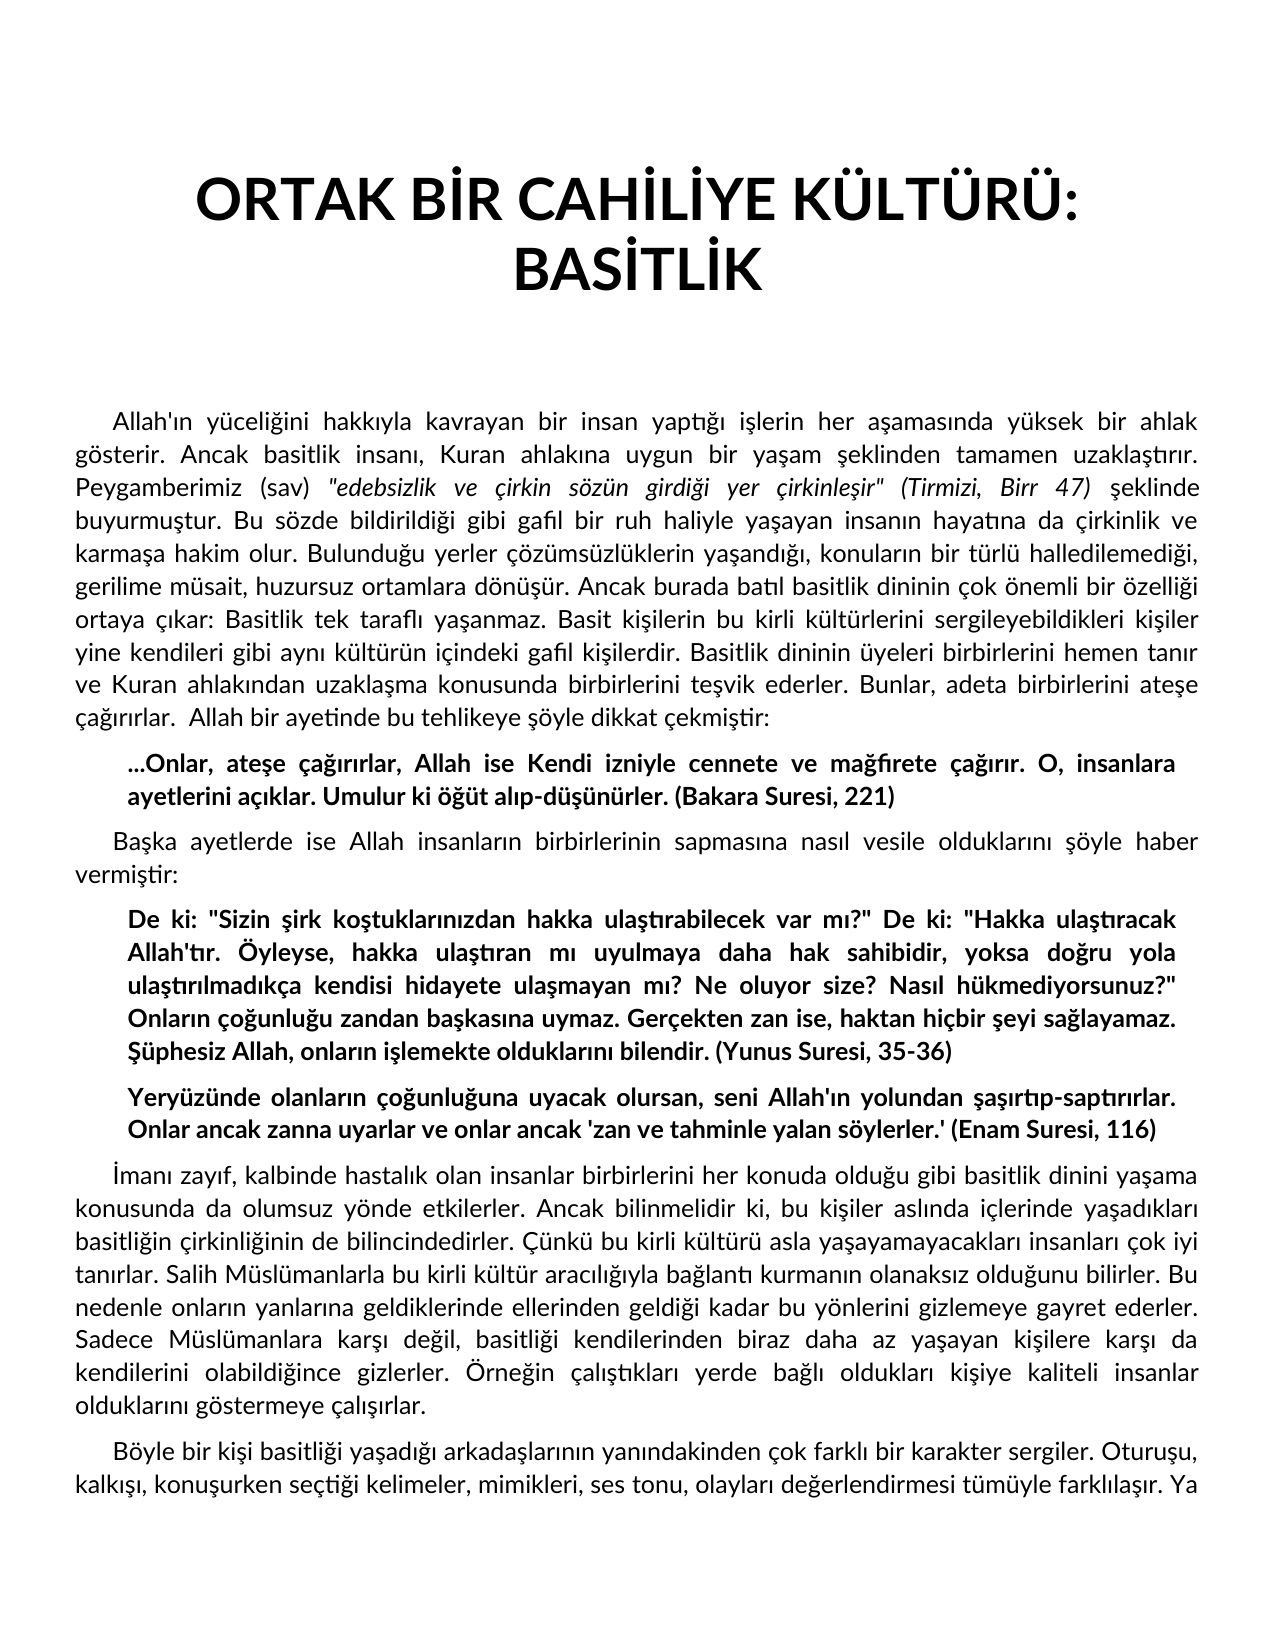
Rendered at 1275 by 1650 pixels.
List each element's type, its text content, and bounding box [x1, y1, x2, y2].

subtitle ORTAK BİR CAHİLİYE KÜLTÜRÜ: BASİTLİK [75, 162, 1200, 302]
text Böyle bir kişi basitliği yaşadığı arkadaşlarının yanındakinden çok farklı bir karakter sergiler. Oturuşu, kalkışı, konuşurken seçtiği kelimeler, mimikleri, ses tonu, olayları değerlendirmesi tümüyle farklılaşır. Ya [75, 1435, 1200, 1498]
text Başka ayetlerde ise Allah insanların birbirlerinin sapmasına nasıl vesile olduklarını şöyle haber vermiştir: [75, 826, 1200, 889]
text ...Onlar, ateşe çağırırlar, Allah ise Kendi izniyle cennete ve mağfirete çağırır. O, insanlara ayetlerini açıklar. Umulur ki öğüt alıp-düşünürler. (Bakara Suresi, 221) [127, 747, 1177, 810]
text İmanı zayıf, kalbinde hastalık olan insanlar birbirlerini her konuda olduğu gibi basitlik dinini yaşama konusunda da olumsuz yönde etkilerler. Ancak bilinmelidir ki, bu kişiler aslında içlerinde yaşadıkları basitliğin çirkinliğinin de bilincindedirler. Çünkü bu kirli kültürü asla yaşayamayacakları insanları çok iyi tanırlar. Salih Müslümanlarla bu kirli kültür aracılığıyla bağlantı kurmanın olanaksız olduğunu bilirler. Bu nedenle onların yanlarına geldiklerinde ellerinden geldiği kadar bu yönlerini gizlemeye gayret ederler. Sadece Müslümanlara karşı değil, basitliği kendilerinden biraz daha az yaşayan kişilere karşı da kendilerini olabildiğince gizlerler. Örneğin çalıştıkları yerde bağlı oldukları kişiye kaliteli insanlar olduklarını göstermeye çalışırlar. [75, 1159, 1200, 1420]
text De ki: "Sizin şirk koştuklarınızdan hakka ulaştırabilecek var mı?" De ki: "Hakka ulaştıracak Allah'tır. Öyleyse, hakka ulaştıran mı uyulmaya daha hak sahibidir, yoksa doğru yola ulaştırılmadıkça kendisi hidayete ulaşmayan mı? Ne oluyor size? Nasıl hükmediyorsunuz?" Onların çoğunluğu zandan başkasına uymaz. Gerçekten zan ise, haktan hiçbir şeyi sağlayamaz. Şüphesiz Allah, onların işlemekte olduklarını bilendir. (Yunus Suresi, 35-36) [127, 904, 1177, 1066]
text Allah'ın yüceliğini hakkıyla kavrayan bir insan yaptığı işlerin her aşamasında yüksek bir ahlak gösterir. Ancak basitlik insanı, Kuran ahlakına uygun bir yaşam şeklinden tamamen uzaklaştırır. Peygamberimiz (sav) "edebsizlik ve çirkin sözün girdiği yer çirkinleşir" (Tirmizi, Birr 47) şeklinde buyurmuştur. Bu sözde bildirildiği gibi gafil bir ruh haliyle yaşayan insanın hayatına da çirkinlik ve karmaşa hakim olur. Bulunduğu yerler çözümsüzlüklerin yaşandığı, konuların bir türlü halledilemediği, gerilime müsait, huzursuz ortamlara dönüşür. Ancak burada batıl basitlik dininin çok önemli bir özelliği ortaya çıkar: Basitlik tek taraflı yaşanmaz. Basit kişilerin bu kirli kültürlerini sergileyebildikleri kişiler yine kendileri gibi aynı kültürün içindeki gafil kişilerdir. Basitlik dininin üyeleri birbirlerini hemen tanır ve Kuran ahlakından uzaklaşma konusunda birbirlerini teşvik ederler. Bunlar, adeta birbirlerini ateşe çağırırlar. Allah bir ayetinde bu tehlikeye şöyle dikkat çekmiştir: [75, 406, 1200, 732]
text Yeryüzünde olanların çoğunluğuna uyacak olursan, seni Allah'ın yolundan şaşırtıp-saptırırlar. Onlar ancak zanna uyarlar ve onlar ancak 'zan ve tahminle yalan söylerler.' (Enam Suresi, 116) [127, 1081, 1177, 1144]
